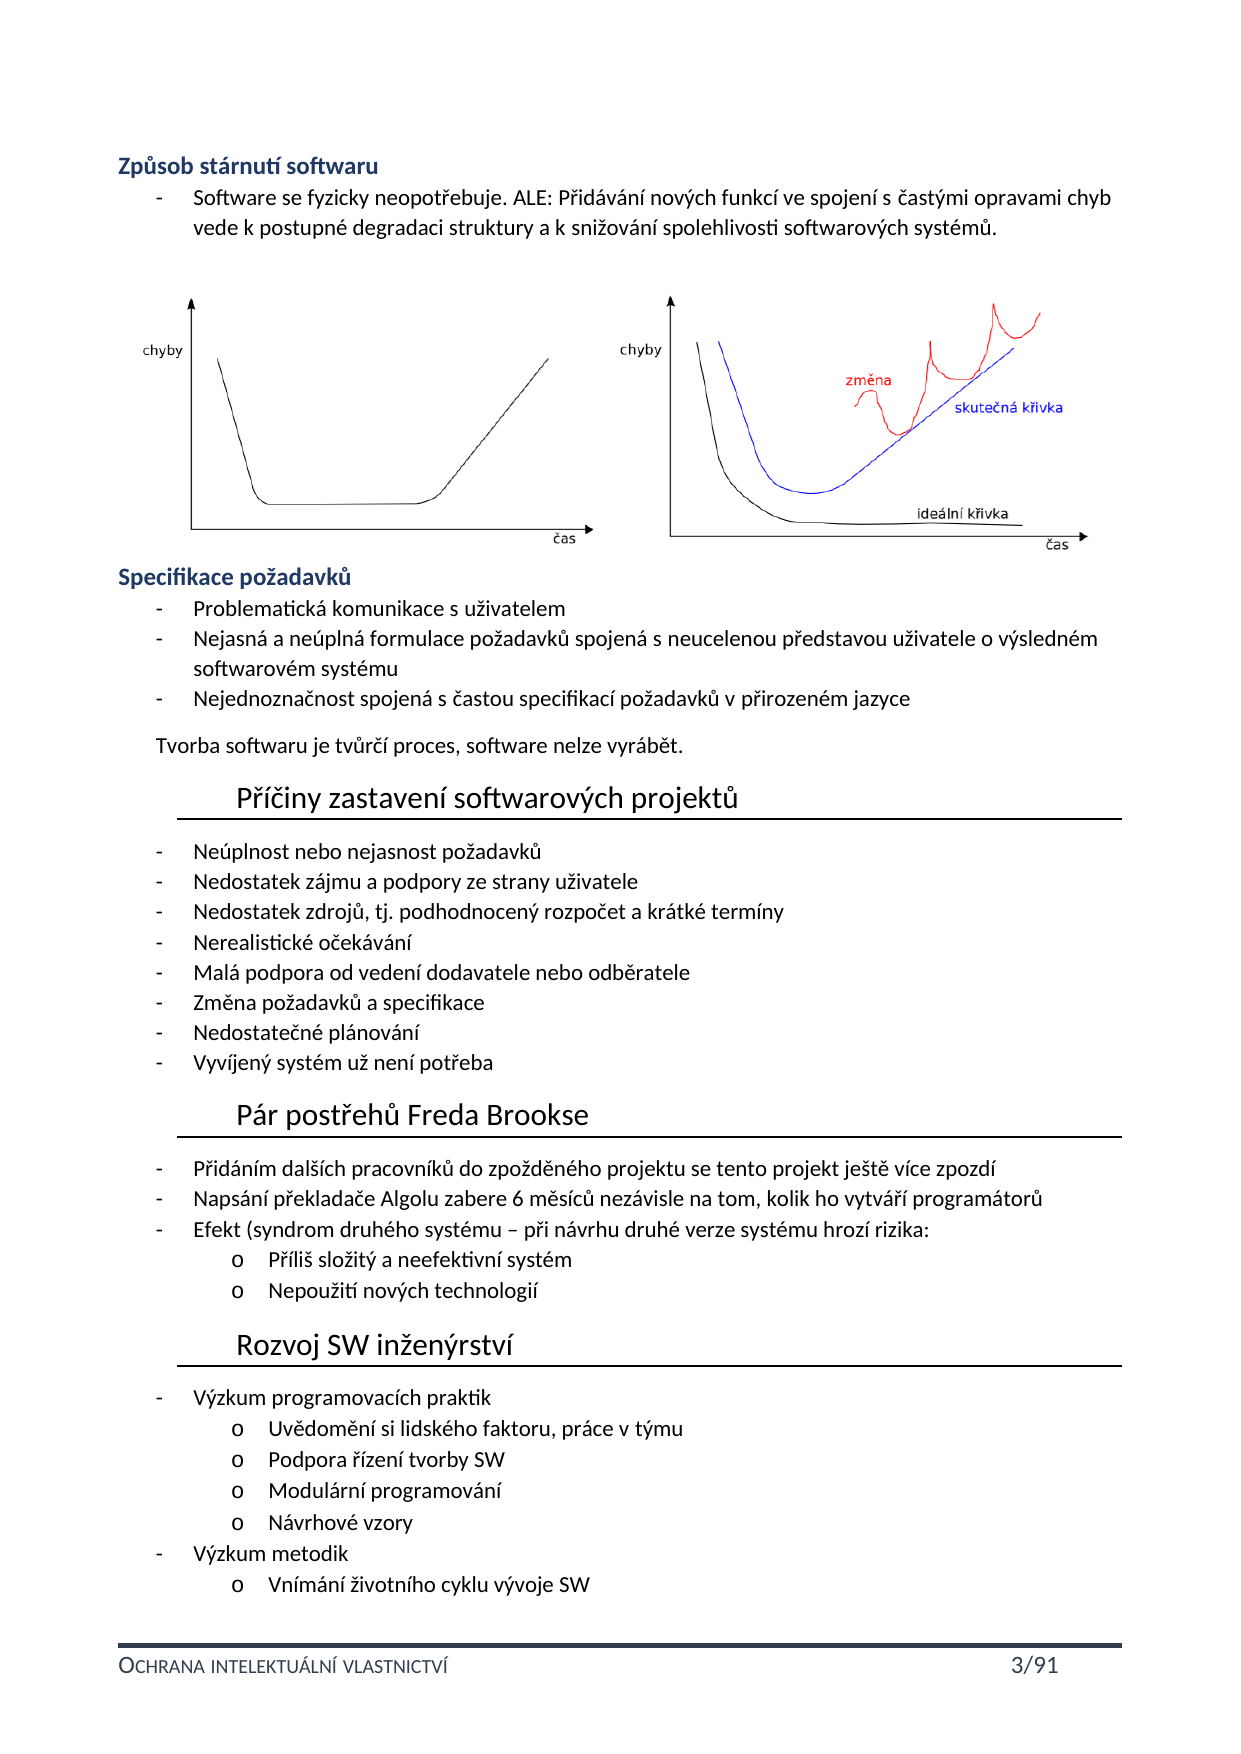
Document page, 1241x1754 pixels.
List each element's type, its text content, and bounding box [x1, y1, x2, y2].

list Nepoužití nových technologií [231, 1276, 1122, 1306]
list Nedostatek zájmu a podpory ze strany uživatele [156, 867, 1122, 895]
list Přidáním dalších pracovníků do zpožděného projektu se tento projekt ještě více zpozdí [156, 1154, 1122, 1182]
picture [614, 273, 1096, 554]
list Software se fyzicky neopotřebuje. ALE: Přidávání nových funkcí ve spojení s častými opravami chyb vede k postupné degradaci struktury a k snižování spolehlivosti softwarových systémů. [156, 183, 1122, 241]
list Výzkum metodik [156, 1539, 1122, 1568]
list Nedostatek zdrojů, tj. podhodnocený rozpočet a krátké termíny [156, 897, 1122, 926]
subtitle Rozvoj SW inženýrství [177, 1324, 1122, 1365]
list Nedostatečné plánování [156, 1018, 1122, 1046]
list Problematická komunikace s uživatelem [156, 594, 1122, 622]
picture [140, 285, 602, 553]
list Příliš složitý a neefektivní systém [231, 1245, 1122, 1274]
list Výzkum programovacích praktik [156, 1383, 1122, 1412]
list Nejednoznačnost spojená s častou specifikací požadavků v přirozeném jazyce [156, 684, 1122, 712]
list Modulární programování [231, 1477, 1122, 1506]
list Návrhové vzory [231, 1508, 1122, 1537]
list Uvědomění si lidského faktoru, práce v týmu [231, 1414, 1122, 1443]
list Vyvíjený systém už není potřeba [156, 1048, 1122, 1077]
list Podpora řízení tvorby SW [231, 1445, 1122, 1474]
list Malá podpora od vedení dodavatele nebo odběratele [156, 958, 1122, 986]
list Nerealistické očekávání [156, 928, 1122, 956]
subtitle Příčiny zastavení softwarových projektů [177, 778, 1122, 818]
list Nejasná a neúplná formulace požadavků spojená s neucelenou představou uživatele o výsledném softwarovém systému [156, 624, 1122, 682]
subtitle Specifikace požadavků [118, 354, 1122, 591]
list Efekt (syndrom druhého systému – při návrhu druhé verze systému hrozí rizika: [156, 1215, 1122, 1243]
text Tvorba softwaru je tvůrčí proces, software nelze vyrábět. [156, 731, 1122, 759]
subtitle Způsob stárnutí softwaru [118, 150, 1122, 181]
list Napsání překladače Algolu zabere 6 měsíců nezávisle na tom, kolik ho vytváří programátorů [156, 1184, 1122, 1213]
list Změna požadavků a specifikace [156, 988, 1122, 1016]
list Neúplnost nebo nejasnost požadavků [156, 837, 1122, 865]
subtitle Pár postřehů Freda Brookse [177, 1095, 1122, 1136]
list Vnímání životního cyklu vývoje SW [231, 1570, 1122, 1599]
